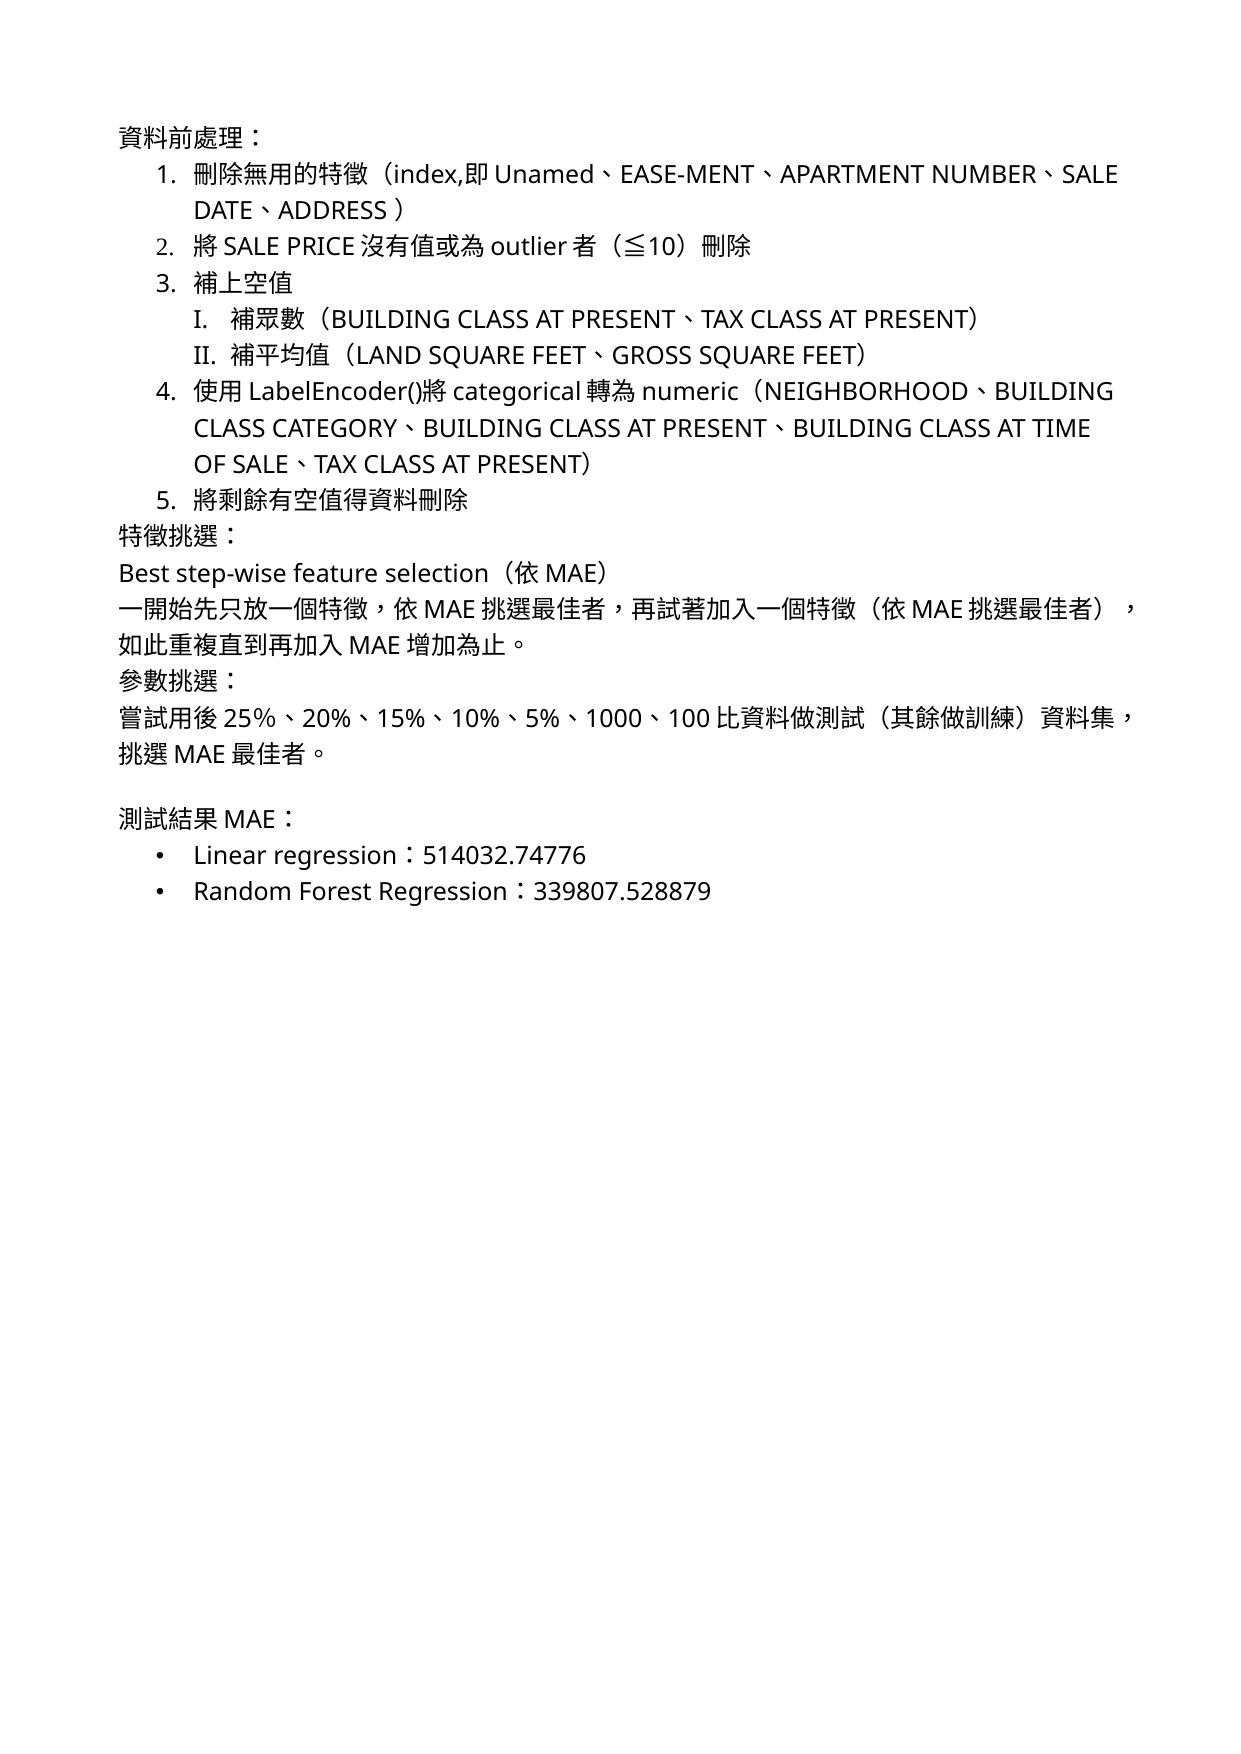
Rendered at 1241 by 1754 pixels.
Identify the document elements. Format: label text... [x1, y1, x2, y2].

text 測試結果MAE： [118, 799, 1122, 836]
list 補平均值（LAND SQUARE FEET、GROSS SQUARE FEET） [193, 336, 1122, 372]
list 使用LabelEncoder()將categorical轉為numeric（NEIGHBORHOOD、BUILDING CLASS CATEGORY、BUILDING CLASS AT PRESENT、BUILDING CLASS AT TIME OF SALE、TAX CLASS AT PRESENT） [156, 372, 1122, 481]
text 特徵挑選： [118, 517, 1122, 553]
text 嘗試用後25％、20%、15%、10%、5%、1000、100比資料做測試（其餘做訓練）資料集，挑選MAE最佳者。 [118, 698, 1122, 771]
list Random Forest Regression：339807.528879 [156, 872, 1122, 908]
text Best step-wise feature selection（依MAE） [118, 553, 1122, 589]
text 一開始先只放一個特徵，依MAE挑選最佳者，再試著加入一個特徵（依MAE挑選最佳者），如此重複直到再加入MAE增加為止。 [118, 589, 1122, 662]
list 補上空值 [156, 263, 1122, 299]
text 資料前處理： [118, 118, 1122, 154]
list 將剩餘有空值得資料刪除 [156, 481, 1122, 517]
text 參數挑選： [118, 662, 1122, 698]
list 刪除無用的特徵（index,即Unamed、EASE-MENT、APARTMENT NUMBER、SALE DATE、ADDRESS ） [156, 154, 1122, 227]
list 補眾數（BUILDING CLASS AT PRESENT、TAX CLASS AT PRESENT） [193, 299, 1122, 336]
list Linear regression：514032.74776 [156, 836, 1122, 872]
list 將SALE PRICE沒有值或為outlier者（≦10）刪除 [156, 227, 1122, 263]
